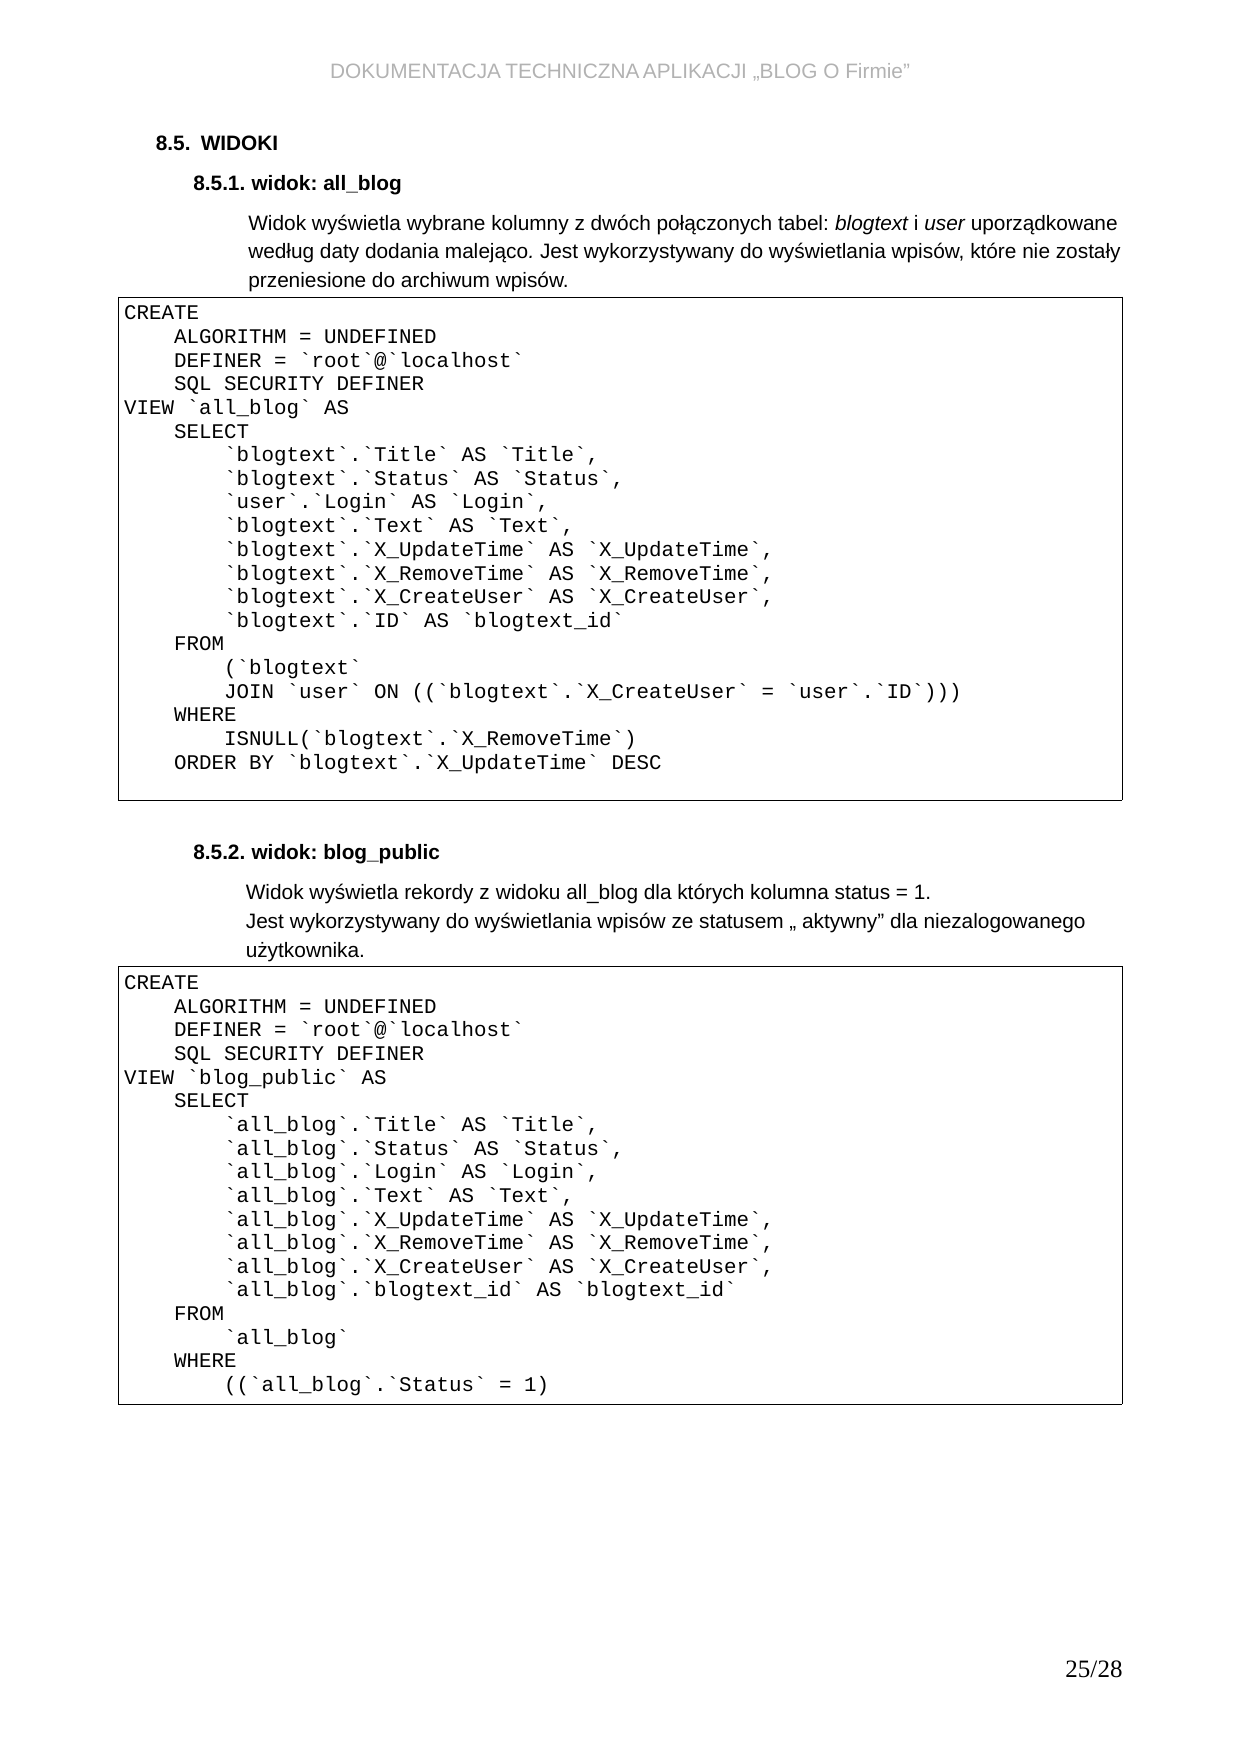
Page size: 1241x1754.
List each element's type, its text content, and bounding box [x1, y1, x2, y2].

list Widok wyświetla rekordy z widoku all_blog dla których kolumna status = 1. [193, 880, 1122, 904]
table_header CREATE ALGORITHM = UNDEFINED DEFINER = `root`@`localhost` SQL SECURITY DEFINER VIEW `all_blog` AS SELECT `blogtext`.`Title` AS `Title`, `blogtext`.`Status` AS `Status`, `user`.`Login` AS `Login`, `blogtext`.`Text` AS `Text`, `blogtext`.`X_UpdateTime` AS `X_UpdateTime`, `blogtext`.`X_RemoveTime` AS `X_RemoveTime`, `blogtext`.`X_CreateUser` AS `X_CreateUser`, `blogtext`.`ID` AS `blogtext_id` FROM (`blogtext` JOIN `user` ON ((`blogtext`.`X_CreateUser` = `user`.`ID`))) WHERE ISNULL(`blogtext`.`X_RemoveTime`) ORDER BY `blogtext`.`X_UpdateTime` DESC [119, 298, 1122, 800]
list Jest wykorzystywany do wyświetlania wpisów ze statusem „ aktywny” dla niezalogowanego użytkownika. [193, 909, 1122, 961]
list widok: blog_public [193, 840, 1122, 864]
list Widoki [156, 130, 1122, 154]
list Widok wyświetla wybrane kolumny z dwóch połączonych tabel: blogtext i user uporządkowane według daty dodania malejąco. Jest wykorzystywany do wyświetlania wpisów, które nie zostały przeniesione do archiwum wpisów. [248, 210, 1122, 292]
table_header CREATE ALGORITHM = UNDEFINED DEFINER = `root`@`localhost` SQL SECURITY DEFINER VIEW `blog_public` AS SELECT `all_blog`.`Title` AS `Title`, `all_blog`.`Status` AS `Status`, `all_blog`.`Login` AS `Login`, `all_blog`.`Text` AS `Text`, `all_blog`.`X_UpdateTime` AS `X_UpdateTime`, `all_blog`.`X_RemoveTime` AS `X_RemoveTime`, `all_blog`.`X_CreateUser` AS `X_CreateUser`, `all_blog`.`blogtext_id` AS `blogtext_id` FROM `all_blog` WHERE ((`all_blog`.`Status` = 1) [119, 967, 1122, 1403]
list widok: all_blog [193, 170, 1122, 194]
